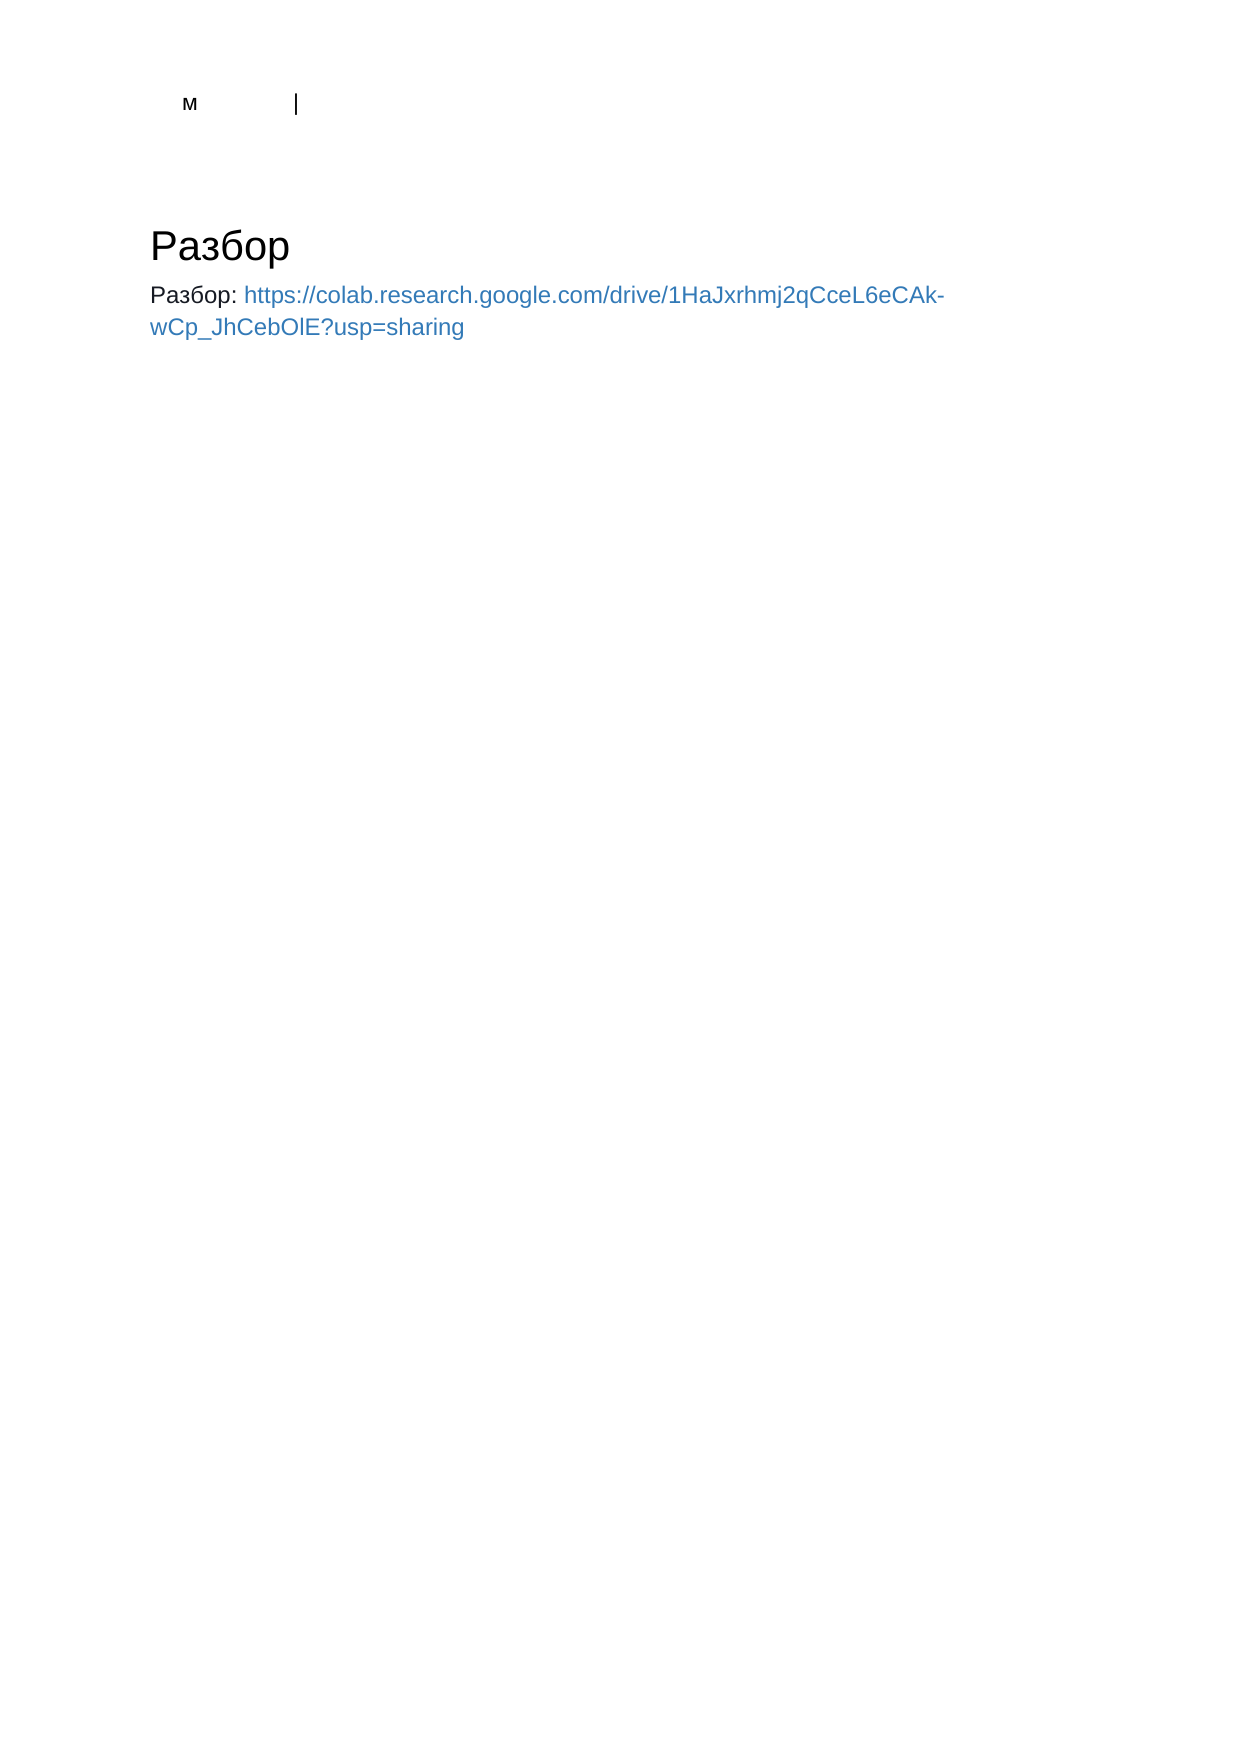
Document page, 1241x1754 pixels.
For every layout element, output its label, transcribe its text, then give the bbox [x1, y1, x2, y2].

text Разбор: https://colab.research.google.com/drive/1HaJxrhmj2qCceL6eCAk-wCp_JhCebOlE?usp=sharing [150, 281, 1090, 341]
text м | [150, 88, 1090, 115]
subtitle Разбор [150, 221, 1090, 269]
